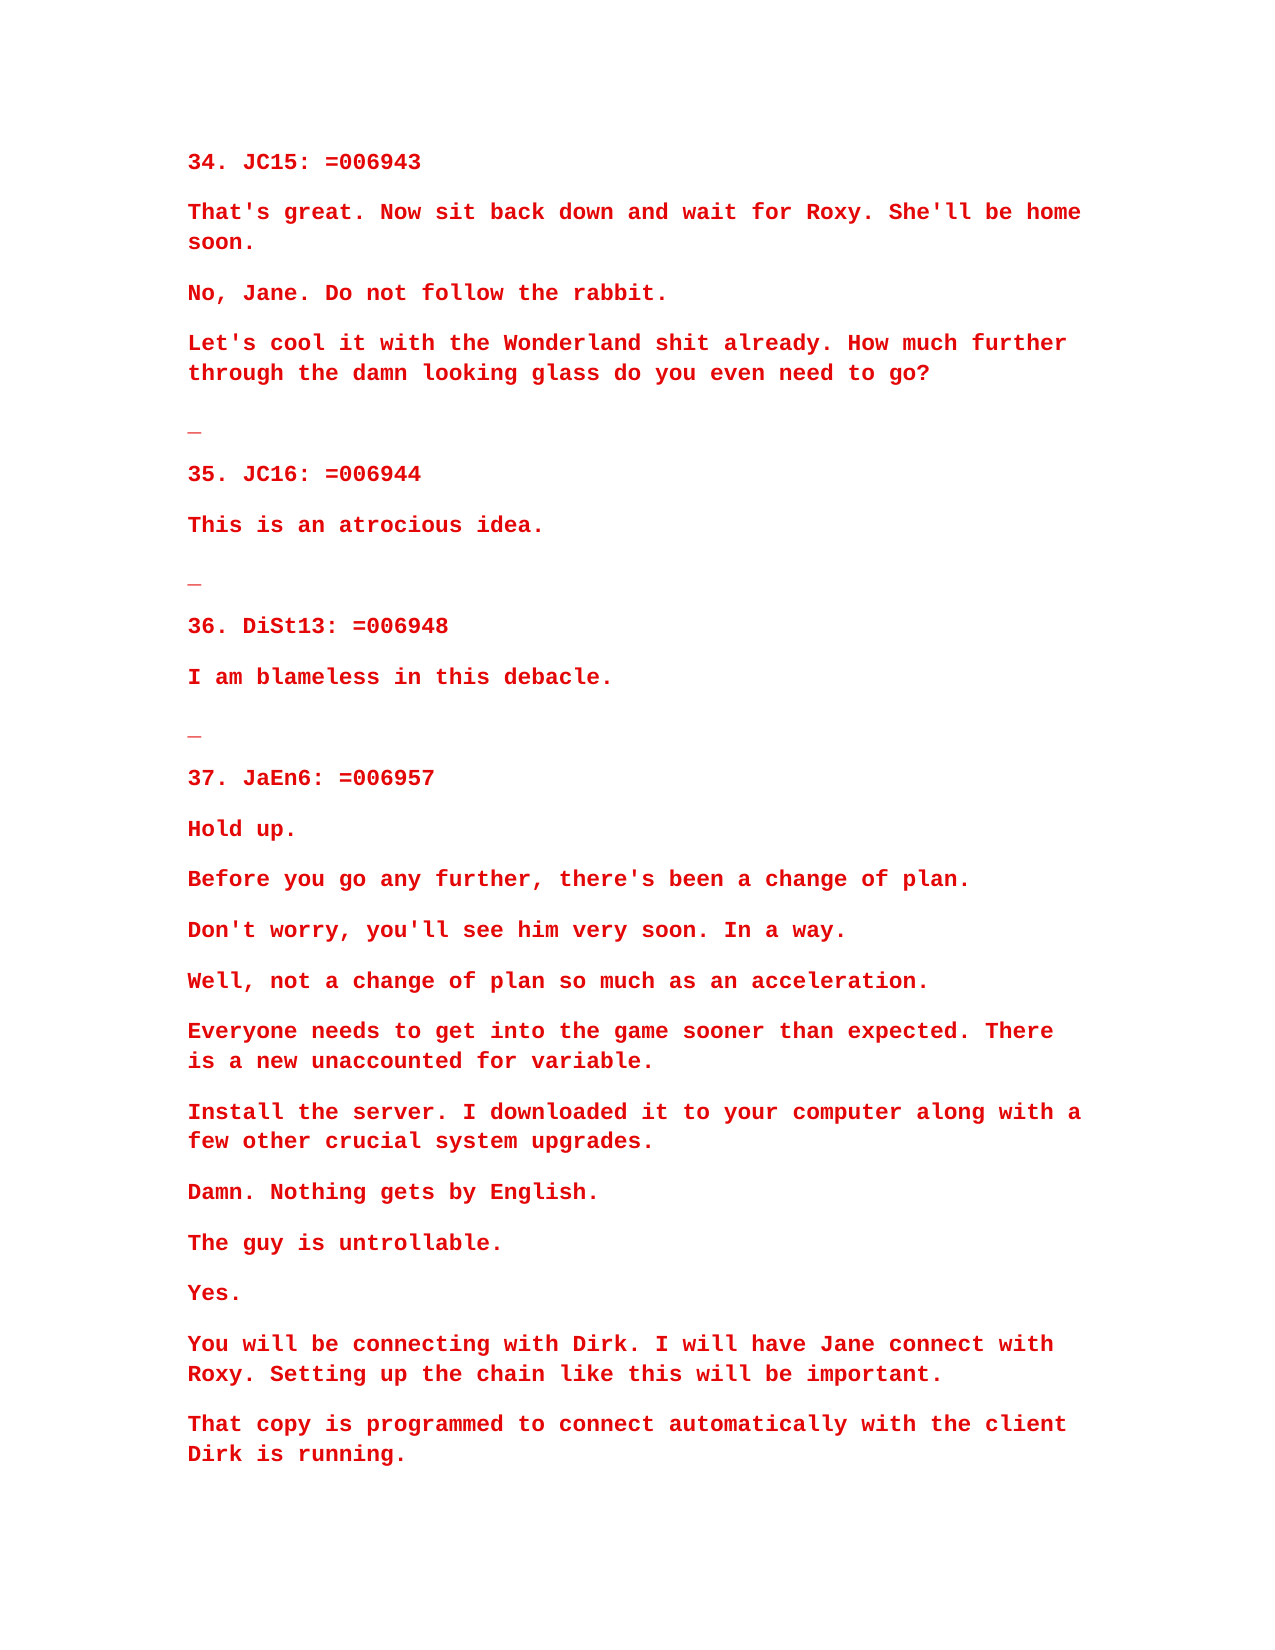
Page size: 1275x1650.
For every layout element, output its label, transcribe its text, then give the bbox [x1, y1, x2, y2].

text 34. JC15: =006943 [187, 150, 1087, 176]
text 37. JaEn6: =006957 [187, 766, 1087, 792]
text You will be connecting with Dirk. I will have Jane connect with Roxy. Setting up the chain like this will be important. [187, 1332, 1087, 1388]
text 36. DiSt13: =006948 [187, 614, 1087, 641]
text _ [187, 412, 1087, 438]
text This is an atrocious idea. [187, 513, 1087, 539]
text Well, not a change of plan so much as an acceleration. [187, 969, 1087, 995]
text Let's cool it with the Wonderland shit already. How much further through the damn looking glass do you even need to go? [187, 332, 1087, 387]
text That copy is programmed to connect automatically with the client Dirk is running. [187, 1413, 1087, 1468]
text Install the server. I downloaded it to your computer along with a few other crucial system upgrades. [187, 1100, 1087, 1156]
text The guy is untrollable. [187, 1231, 1087, 1257]
text Don't worry, you'll see him very soon. In a way. [187, 918, 1087, 944]
text Before you go any further, there's been a change of plan. [187, 868, 1087, 894]
text Yes. [187, 1282, 1087, 1308]
text Everyone needs to get into the game sooner than expected. There is a new unaccounted for variable. [187, 1019, 1087, 1075]
text No, Jane. Do not follow the rabbit. [187, 281, 1087, 307]
text 35. JC16: =006944 [187, 463, 1087, 489]
text _ [187, 716, 1087, 742]
text That's great. Now sit back down and wait for Roxy. She'll be home soon. [187, 201, 1087, 256]
text Hold up. [187, 817, 1087, 843]
text I am blameless in this debacle. [187, 665, 1087, 691]
text Damn. Nothing gets by English. [187, 1180, 1087, 1206]
text _ [187, 564, 1087, 590]
